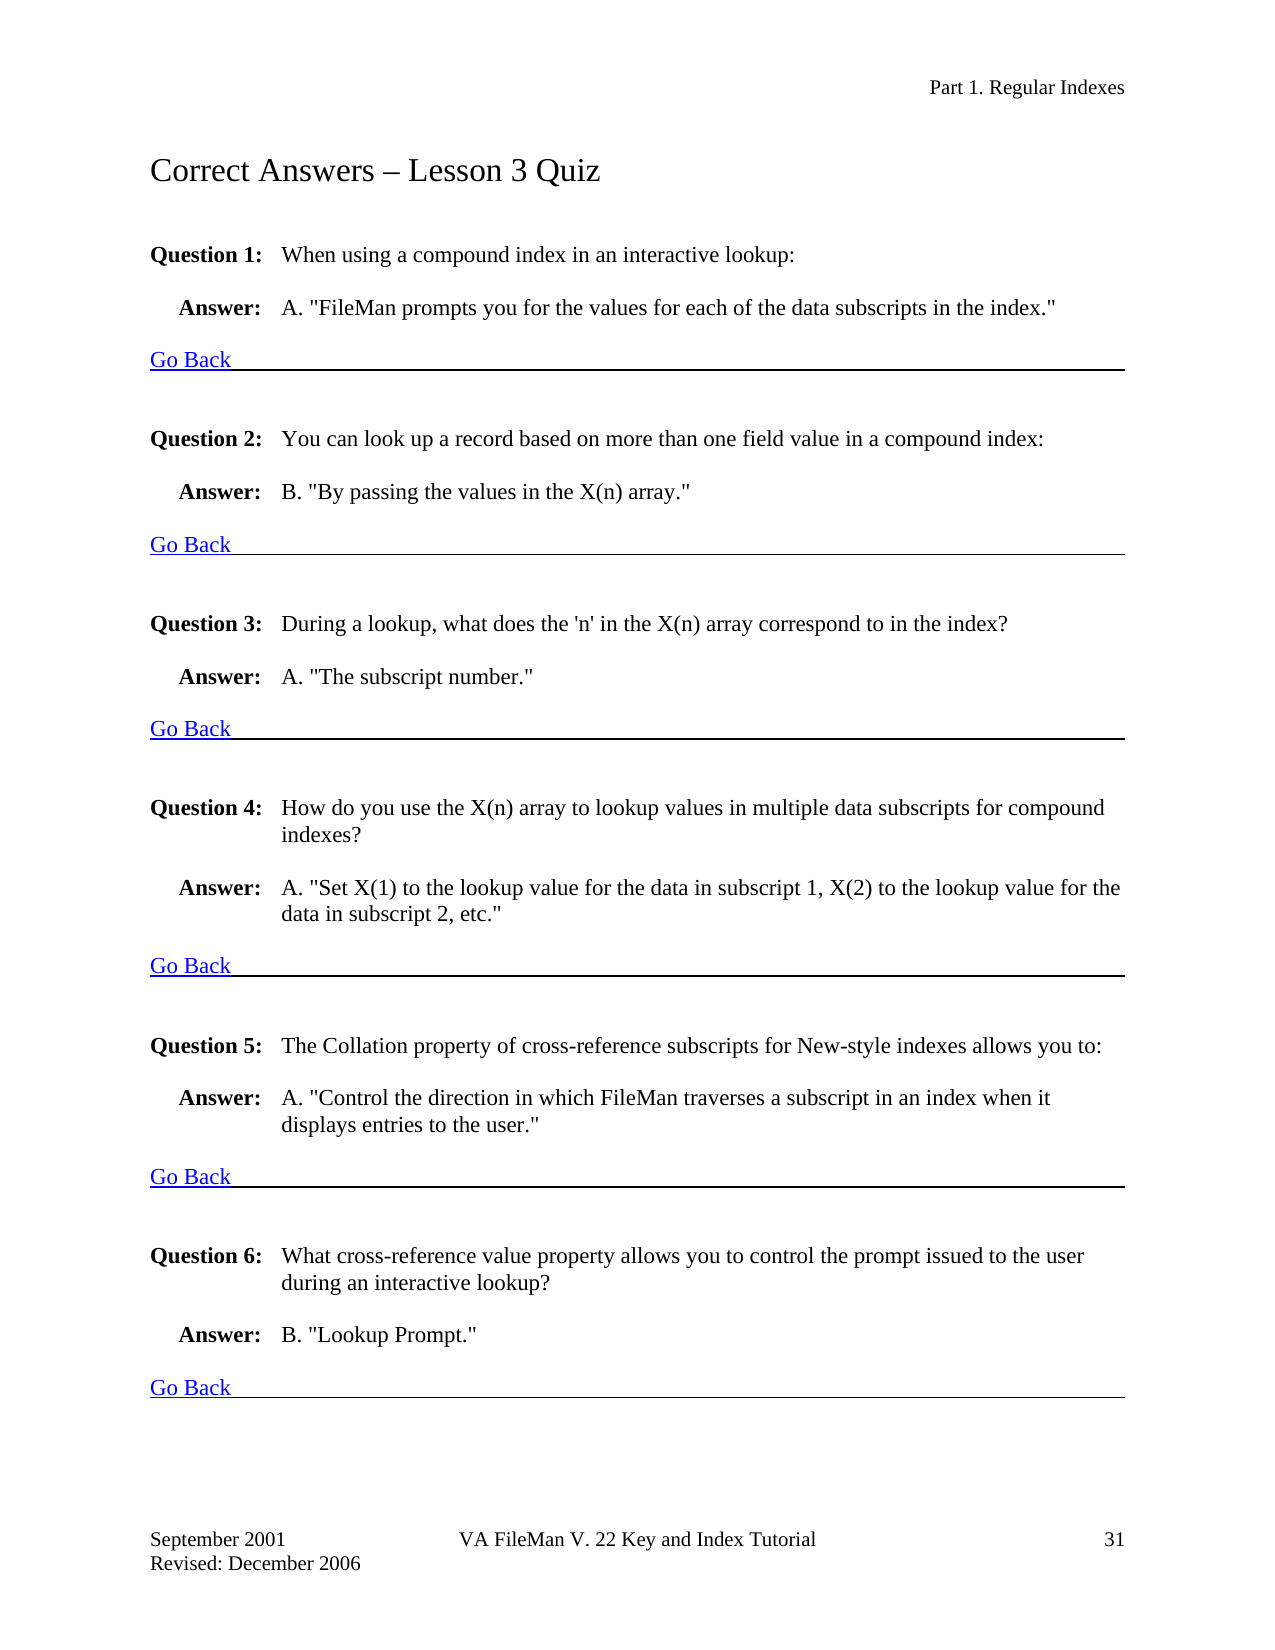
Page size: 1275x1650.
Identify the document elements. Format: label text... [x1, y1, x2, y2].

text Answer: A. "Set X(1) to the lookup value for the data in subscript 1, X(2) to the lookup value for the data in subscript 2, etc." [150, 873, 1125, 926]
text Question 2: You can look up a record based on more than one field value in a compound index: [150, 426, 1125, 452]
text Go Back [150, 953, 1125, 975]
text Question 4: How do you use the X(n) array to lookup values in multiple data subscripts for compound indexes? [150, 794, 1125, 847]
text Question 3: During a lookup, what does the 'n' in the X(n) array correspond to in the index? [150, 610, 1125, 636]
text Answer: B. "Lookup Prompt." [150, 1322, 1125, 1348]
text Answer: A. "The subscript number." [150, 663, 1125, 689]
text Correct Answers – Lesson 3 Quiz [150, 150, 1125, 188]
text Go Back [150, 1374, 1125, 1397]
text Go Back [150, 1163, 1125, 1186]
text Go Back [150, 531, 1125, 554]
text Answer: A. "FileMan prompts you for the values for each of the data subscripts in the index." [150, 294, 1125, 320]
text Question 1: When using a compound index in an interactive lookup: [150, 241, 1125, 267]
text Go Back [150, 715, 1125, 738]
text Question 5: The Collation property of cross-reference subscripts for New-style indexes allows you to: [150, 1032, 1125, 1058]
text Answer: A. "Control the direction in which FileMan traverses a subscript in an index when it displays entries to the user." [150, 1084, 1125, 1137]
text Go Back [150, 346, 1125, 369]
text Question 6: What cross-reference value property allows you to control the prompt issued to the user during an interactive lookup? [150, 1242, 1125, 1295]
text Answer: B. "By passing the values in the X(n) array." [150, 478, 1125, 504]
